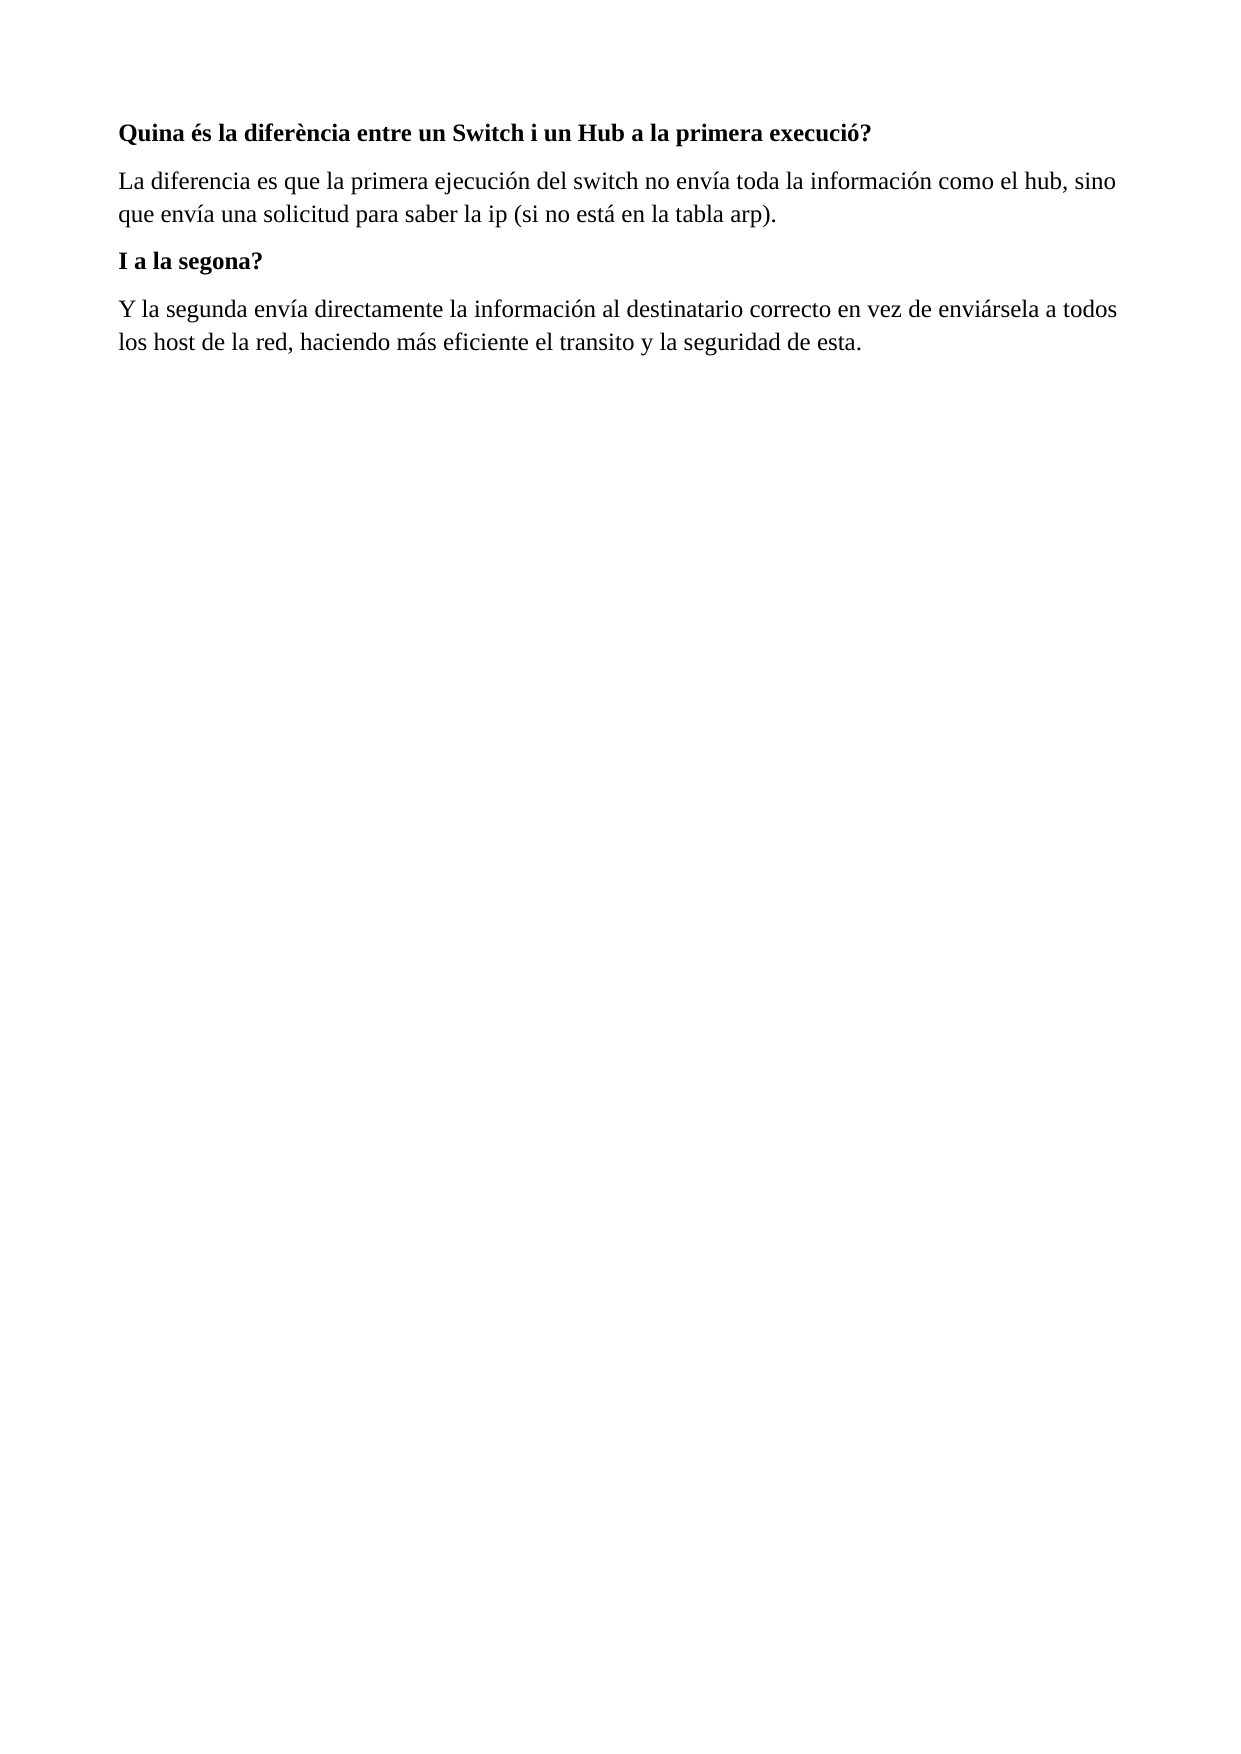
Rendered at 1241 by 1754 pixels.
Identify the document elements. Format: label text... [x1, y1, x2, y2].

text Y la segunda envía directamente la información al destinatario correcto en vez de enviársela a todos los host de la red, haciendo más eficiente el transito y la seguridad de esta. [118, 294, 1122, 356]
text I a la segona? [118, 246, 1122, 275]
text Quina és la diferència entre un Switch i un Hub a la primera execució? [118, 118, 1122, 147]
text La diferencia es que la primera ejecución del switch no envía toda la información como el hub, sino que envía una solicitud para saber la ip (si no está en la tabla arp). [118, 166, 1122, 227]
